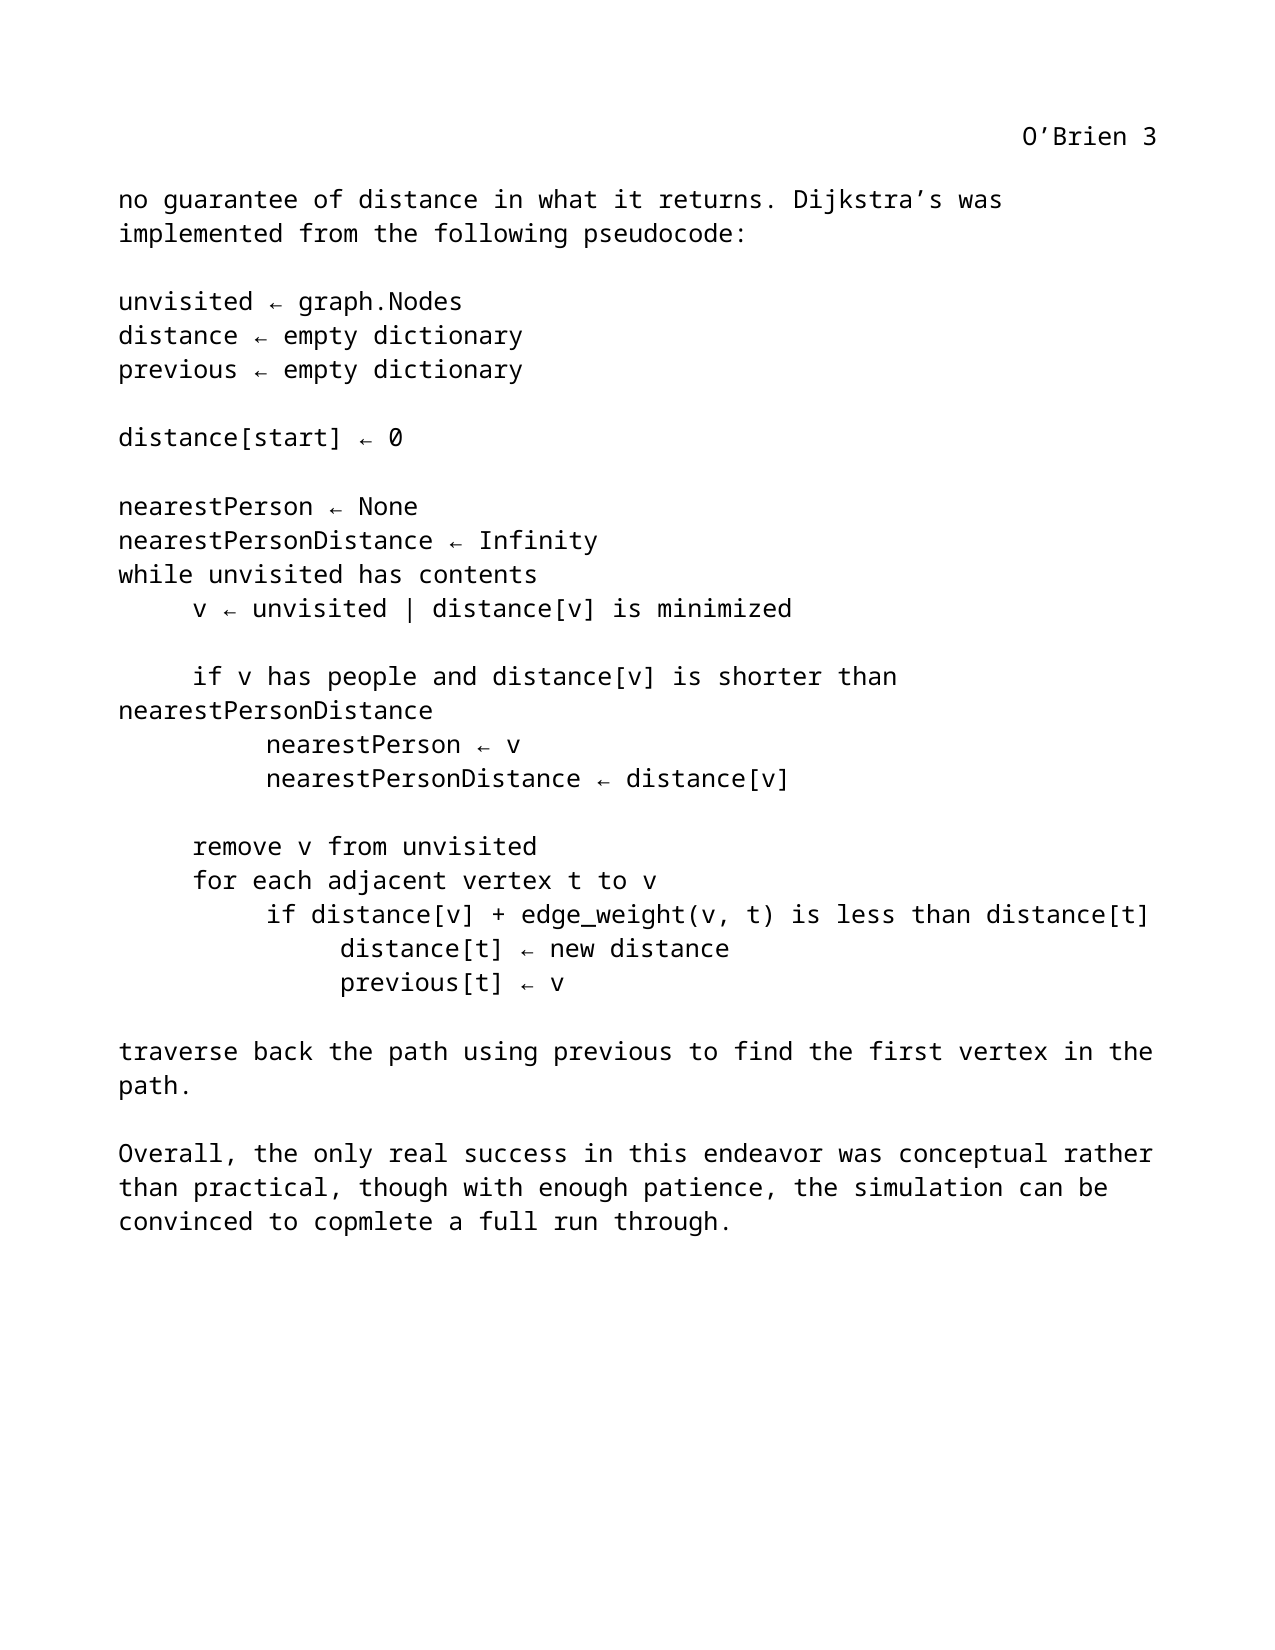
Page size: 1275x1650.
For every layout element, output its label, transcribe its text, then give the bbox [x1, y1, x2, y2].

text distance[start] ← 0 [118, 420, 1157, 454]
text remove v from unvisited [118, 829, 1157, 863]
text for each adjacent vertex t to v [118, 863, 1157, 897]
text nearestPerson ← v [118, 727, 1157, 761]
text Overall, the only real success in this endeavor was conceptual rather than practical, though with enough patience, the simulation can be convinced to copmlete a full run through. [118, 1135, 1157, 1238]
text if distance[v] + edge_weight(v, t) is less than distance[t] [118, 897, 1157, 931]
text v ← unvisited | distance[v] is minimized [118, 590, 1157, 624]
text nearestPerson ← None [118, 488, 1157, 522]
text distance[t] ← new distance [118, 931, 1157, 965]
text no guarantee of distance in what it returns. Dijkstra’s was implemented from the following pseudocode: [118, 182, 1157, 250]
text while unvisited has contents [118, 556, 1157, 590]
text traverse back the path using previous to find the first vertex in the path. [118, 1033, 1157, 1101]
text nearestPersonDistance ← distance[v] [118, 761, 1157, 795]
text distance ← empty dictionary [118, 318, 1157, 352]
text nearestPersonDistance ← Infinity [118, 522, 1157, 556]
text if v has people and distance[v] is shorter than nearestPersonDistance [118, 658, 1157, 727]
text unvisited ← graph.Nodes [118, 284, 1157, 318]
text previous[t] ← v [118, 965, 1157, 999]
text previous ← empty dictionary [118, 352, 1157, 386]
